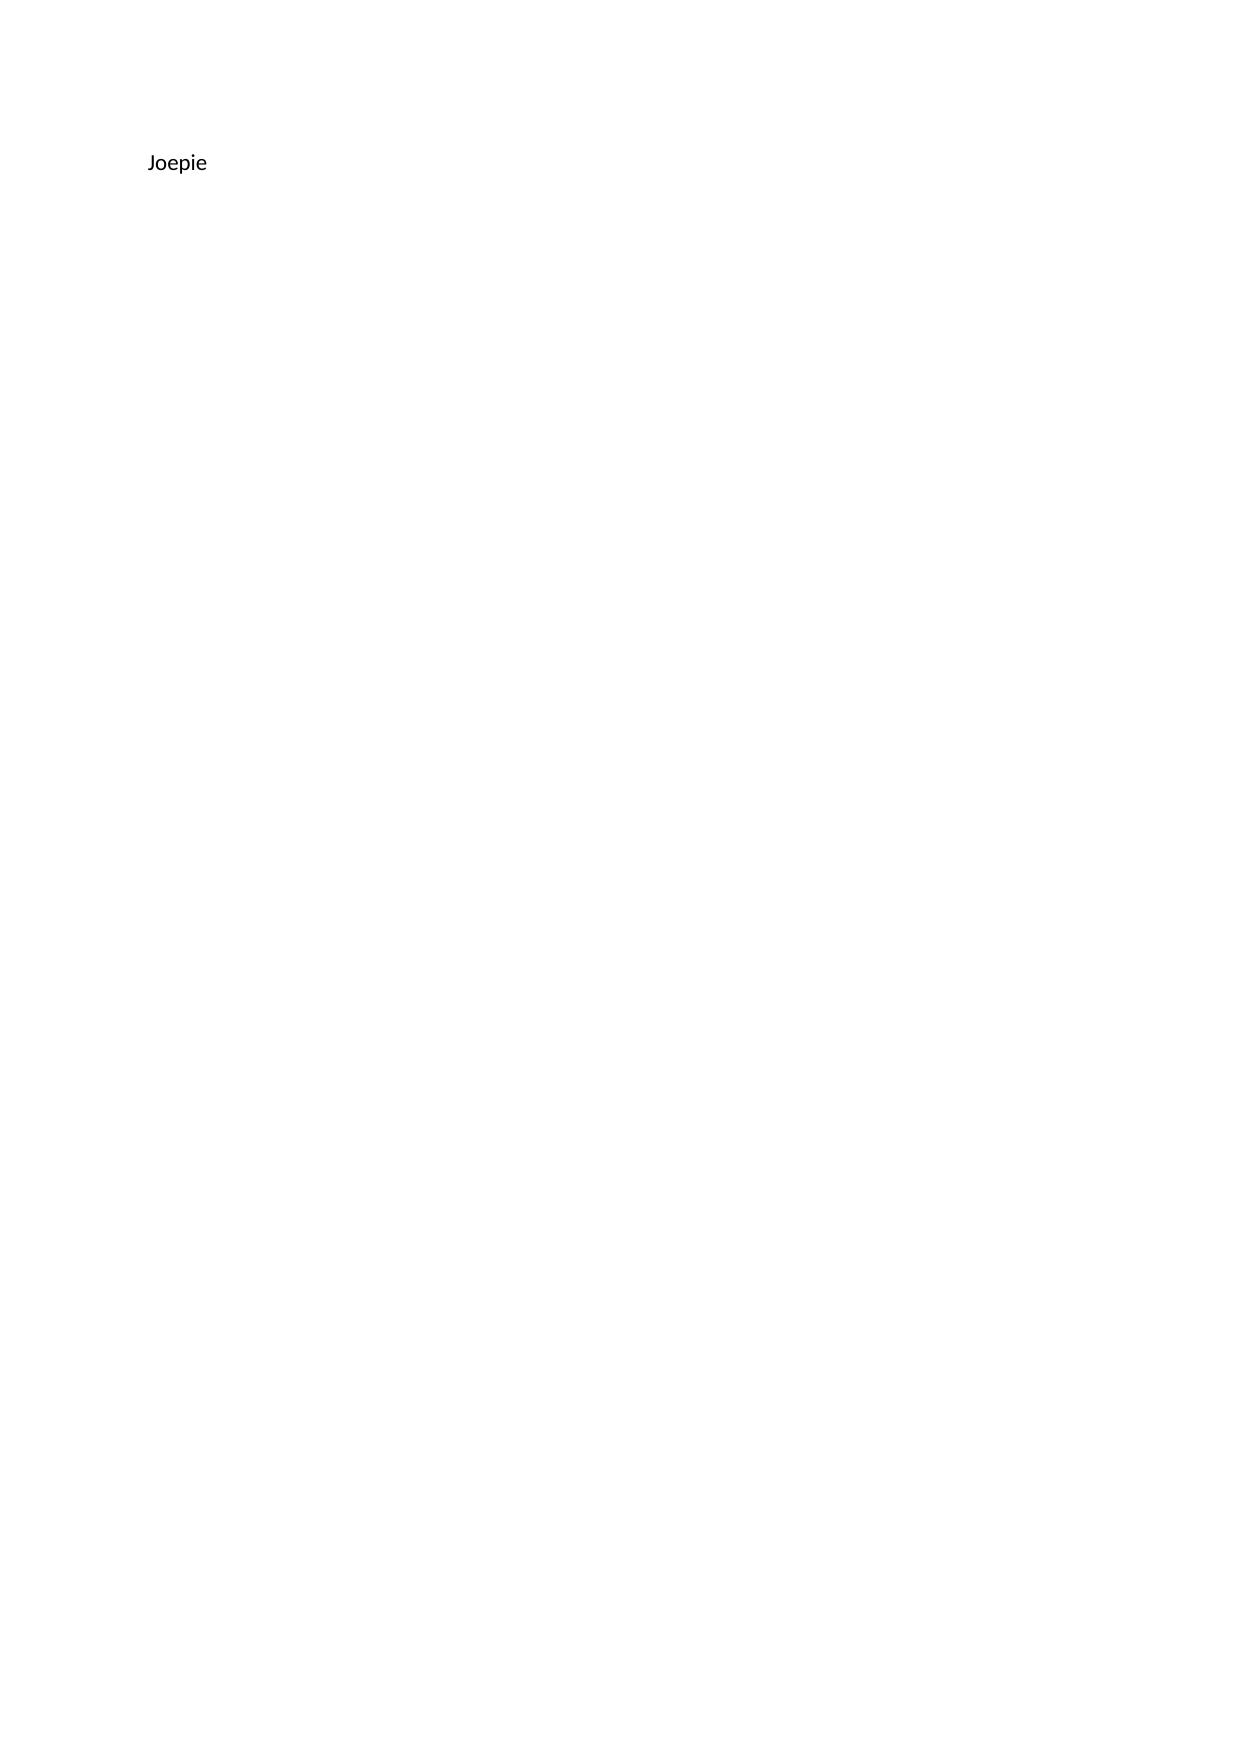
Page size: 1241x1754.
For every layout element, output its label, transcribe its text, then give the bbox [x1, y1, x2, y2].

text Joepie [148, 148, 1093, 176]
